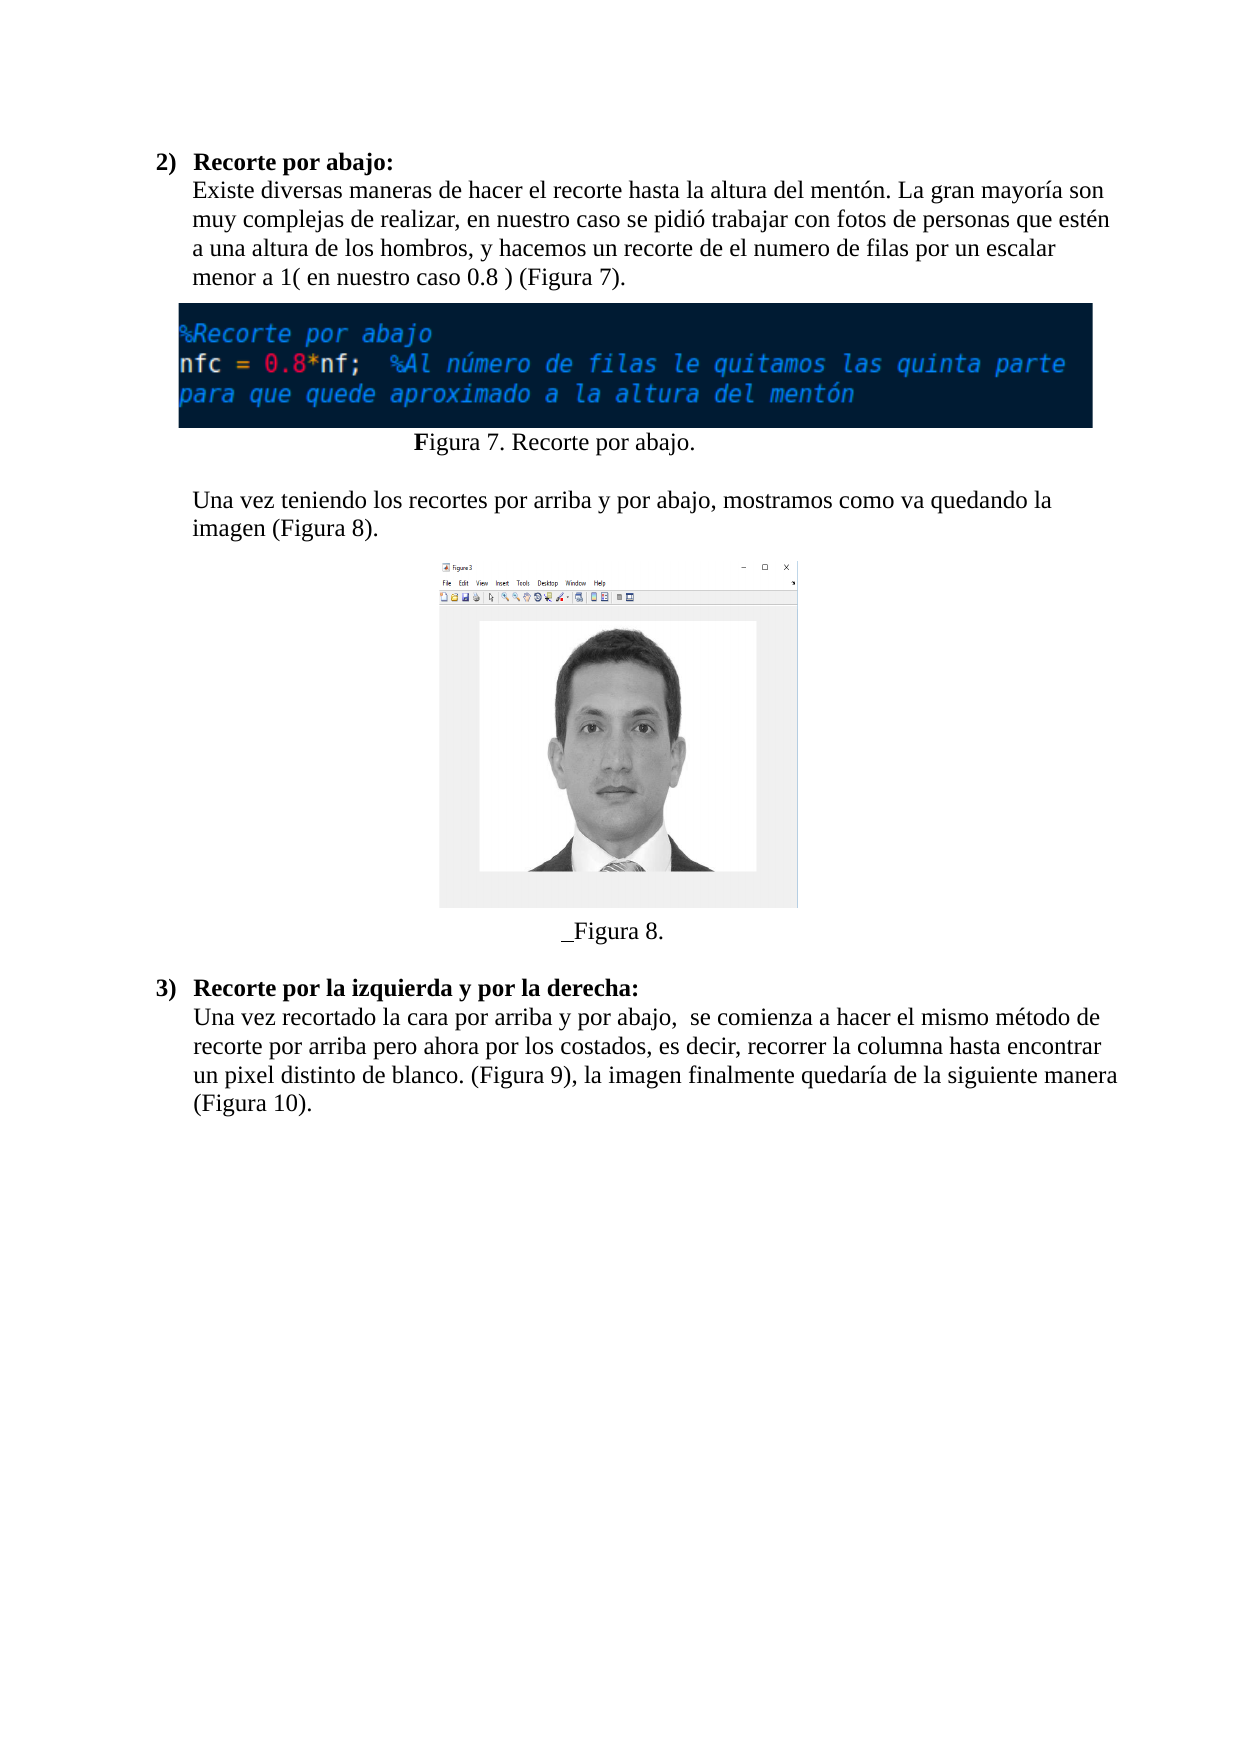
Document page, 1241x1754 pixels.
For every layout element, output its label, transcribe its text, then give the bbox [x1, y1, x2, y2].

list Recorte por la izquierda y por la derecha: [156, 973, 1122, 1002]
text Figura 7. Recorte por abajo. [118, 291, 1122, 456]
list Recorte por abajo: [156, 147, 1122, 176]
text Existe diversas maneras de hacer el recorte hasta la altura del mentón. La gran mayoría son muy complejas de realizar, en nuestro caso se pidió trabajar con fotos de personas que estén a una altura de los hombros, y hacemos un recorte de el numero de filas por un escalar menor a 1( en nuestro caso 0.8 ) (Figura 7). [118, 176, 1122, 291]
text Una vez teniendo los recortes por arriba y por abajo, mostramos como va quedando la imagen (Figura 8). [118, 485, 1122, 542]
list Una vez recortado la cara por arriba y por abajo, se comienza a hacer el mismo método de recorte por arriba pero ahora por los costados, es decir, recorrer la columna hasta encontrar un pixel distinto de blanco. (Figura 9), la imagen finalmente quedaría de la siguiente manera (Figura 10). [156, 1002, 1122, 1117]
text Figura 8. [118, 916, 1122, 945]
picture [178, 303, 1093, 428]
picture [439, 561, 798, 908]
